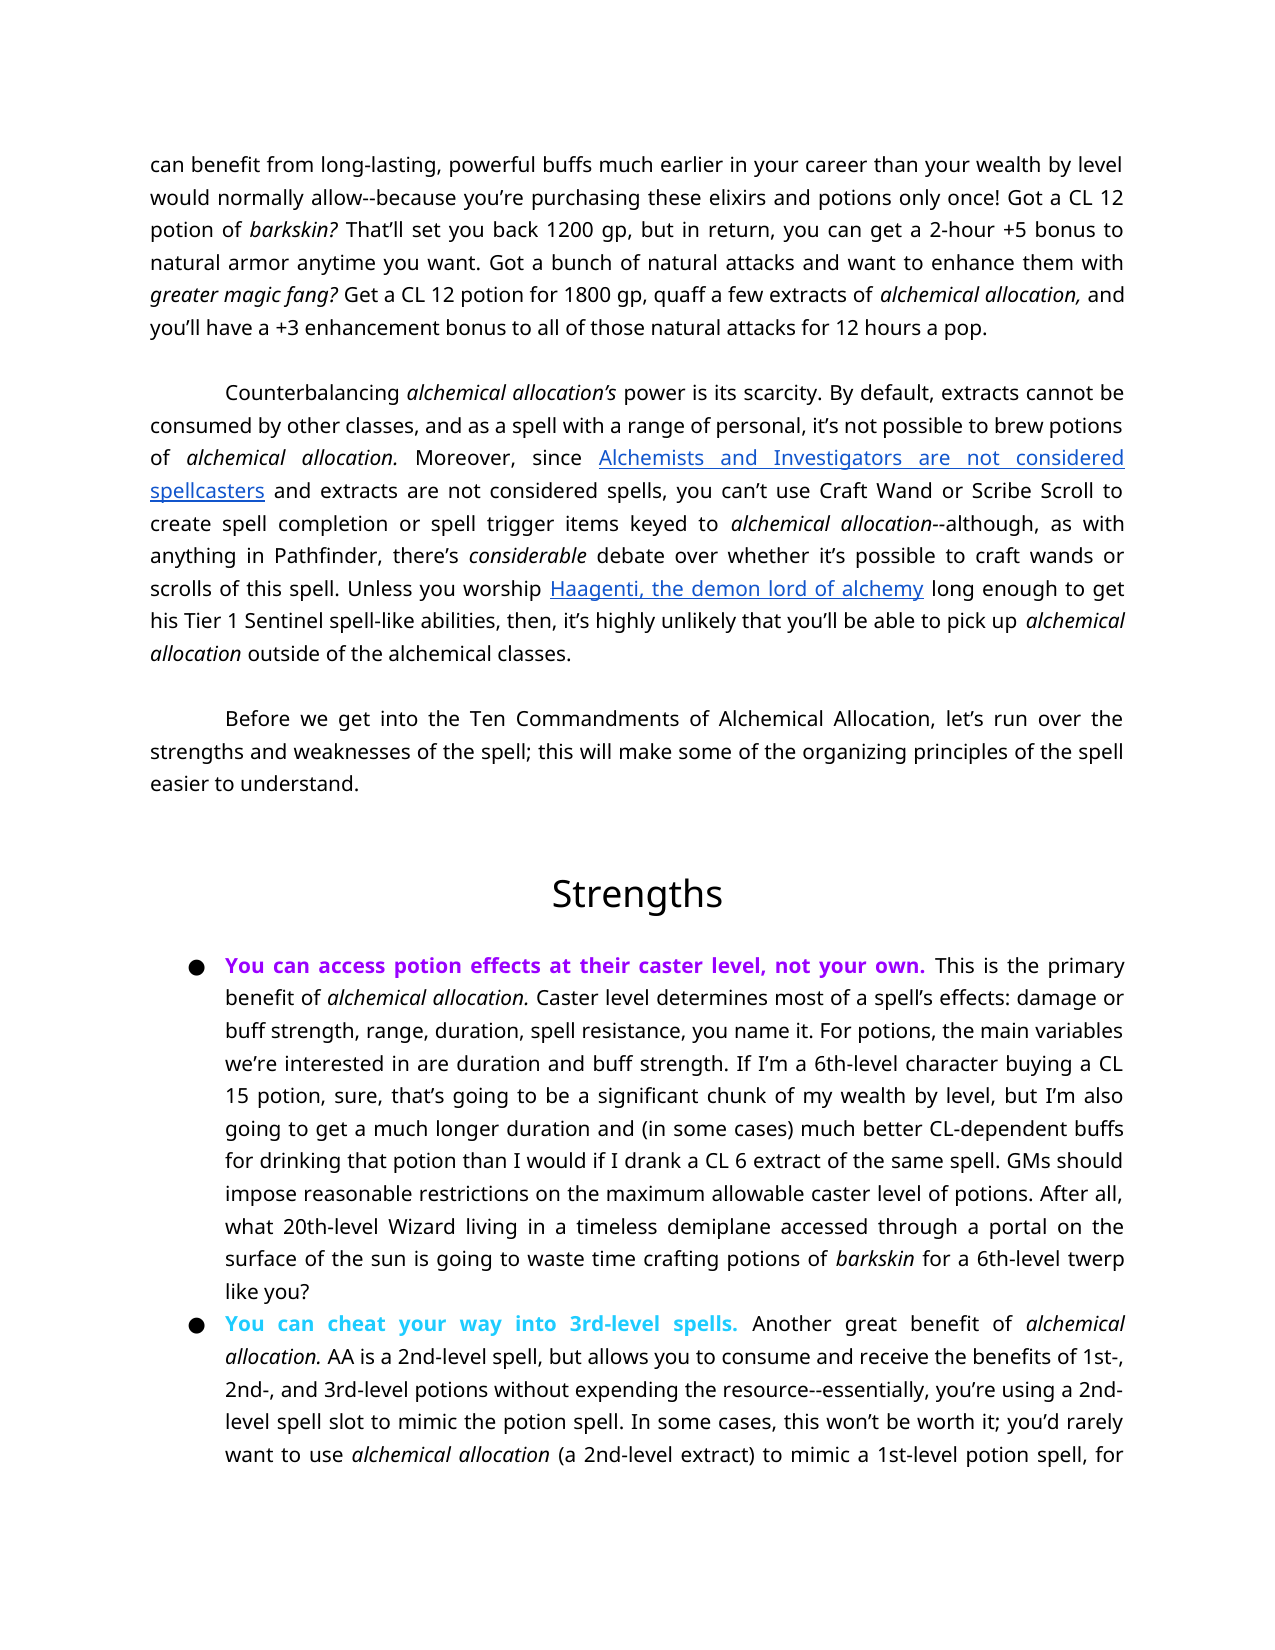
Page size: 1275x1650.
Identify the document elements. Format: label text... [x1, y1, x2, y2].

list You can cheat your way into 3rd-level spells. Another great benefit of alchemical allocation. AA is a 2nd-level spell, but allows you to consume and receive the benefits of 1st-, 2nd-, and 3rd-level potions without expending the resource--essentially, you’re using a 2nd-level spell slot to mimic the potion spell. In some cases, this won’t be worth it; you’d rarely want to use alchemical allocation (a 2nd-level extract) to mimic a 1st-level potion spell, for [187, 1309, 1125, 1468]
text Before we get into the Ten Commandments of Alchemical Allocation, let’s run over the strengths and weaknesses of the spell; this will make some of the organizing principles of the spell easier to understand. [150, 704, 1125, 798]
subtitle Strengths [150, 867, 1125, 918]
text can benefit from long-lasting, powerful buffs much earlier in your career than your wealth by level would normally allow--because you’re purchasing these elixirs and potions only once! Got a CL 12 potion of barkskin? That’ll set you back 1200 gp, but in return, you can get a 2-hour +5 bonus to natural armor anytime you want. Got a bunch of natural attacks and want to enhance them with greater magic fang? Get a CL 12 potion for 1800 gp, quaff a few extracts of alchemical allocation, and you’ll have a +3 enhancement bonus to all of those natural attacks for 12 hours a pop. [150, 150, 1125, 341]
text Counterbalancing alchemical allocation’s power is its scarcity. By default, extracts cannot be consumed by other classes, and as a spell with a range of personal, it’s not possible to brew potions of alchemical allocation. Moreover, since Alchemists and Investigators are not considered spellcasters and extracts are not considered spells, you can’t use Craft Wand or Scribe Scroll to create spell completion or spell trigger items keyed to alchemical allocation--although, as with anything in Pathfinder, there’s considerable debate over whether it’s possible to craft wands or scrolls of this spell. Unless you worship Haagenti, the demon lord of alchemy long enough to get his Tier 1 Sentinel spell-like abilities, then, it’s highly unlikely that you’ll be able to pick up alchemical allocation outside of the alchemical classes. [150, 378, 1125, 667]
list You can access potion effects at their caster level, not your own. This is the primary benefit of alchemical allocation. Caster level determines most of a spell’s effects: damage or buff strength, range, duration, spell resistance, you name it. For potions, the main variables we’re interested in are duration and buff strength. If I’m a 6th-level character buying a CL 15 potion, sure, that’s going to be a significant chunk of my wealth by level, but I’m also going to get a much longer duration and (in some cases) much better CL-dependent buffs for drinking that potion than I would if I drank a CL 6 extract of the same spell. GMs should impose reasonable restrictions on the maximum allowable caster level of potions. After all, what 20th-level Wizard living in a timeless demiplane accessed through a portal on the surface of the sun is going to waste time crafting potions of barkskin for a 6th-level twerp like you? [187, 951, 1125, 1305]
